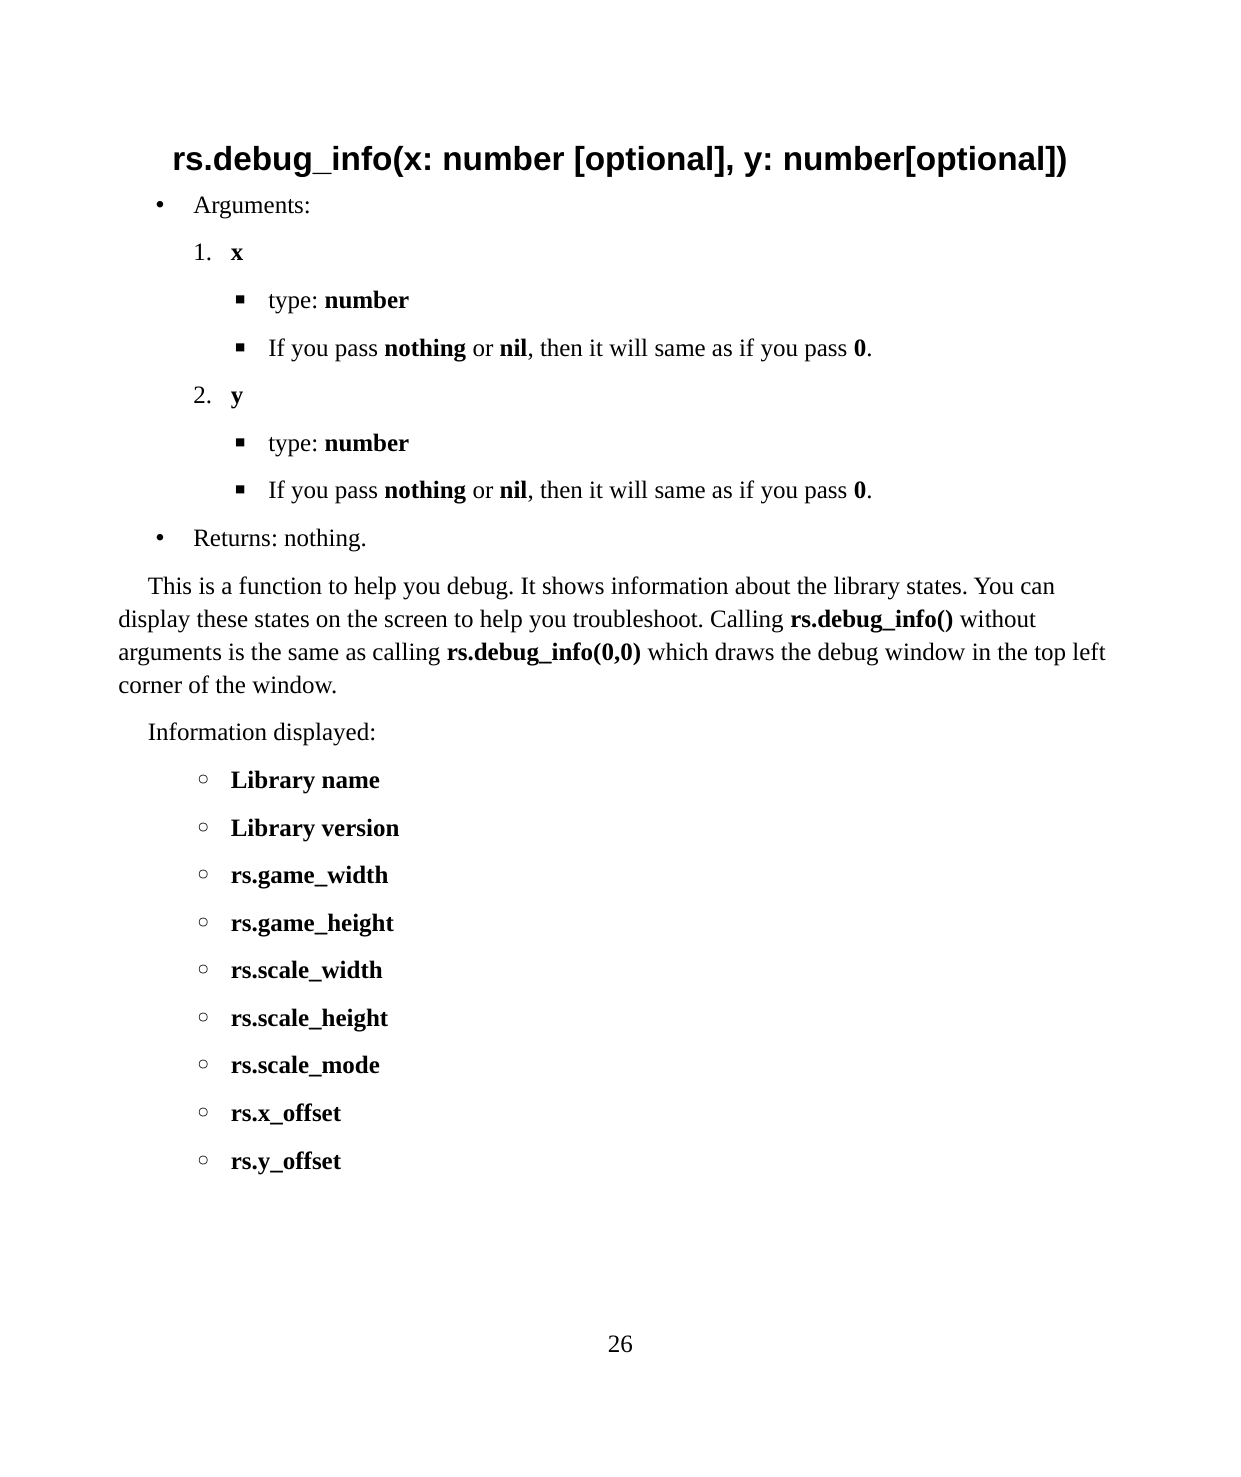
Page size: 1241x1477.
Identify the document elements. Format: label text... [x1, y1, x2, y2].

text This is a function to help you debug. It shows information about the library states. You can display these states on the screen to help you troubleshoot. Calling rs.debug_info() without arguments is the same as calling rs.debug_info(0,0) which draws the debug window in the top left corner of the window. [118, 571, 1122, 698]
list rs.scale_width [193, 955, 1122, 984]
list rs.scale_height [193, 1003, 1122, 1032]
list rs.y_offset [193, 1146, 1122, 1174]
list Returns: nothing. [156, 523, 1122, 552]
list If you pass nothing or nil, then it will same as if you pass 0. [231, 476, 1122, 504]
subtitle rs.debug_info(x: number [optional], y: number[optional]) [118, 139, 1122, 177]
list Library name [193, 765, 1122, 794]
list type: number [231, 285, 1122, 314]
list Arguments: [156, 190, 1122, 219]
list rs.game_height [193, 908, 1122, 937]
list rs.scale_mode [193, 1051, 1122, 1079]
list y [193, 380, 1122, 409]
list type: number [231, 428, 1122, 457]
list If you pass nothing or nil, then it will same as if you pass 0. [231, 333, 1122, 361]
list rs.x_offset [193, 1098, 1122, 1127]
list Library version [193, 813, 1122, 841]
text Information displayed: [118, 717, 1122, 746]
list x [193, 237, 1122, 266]
list rs.game_width [193, 860, 1122, 889]
